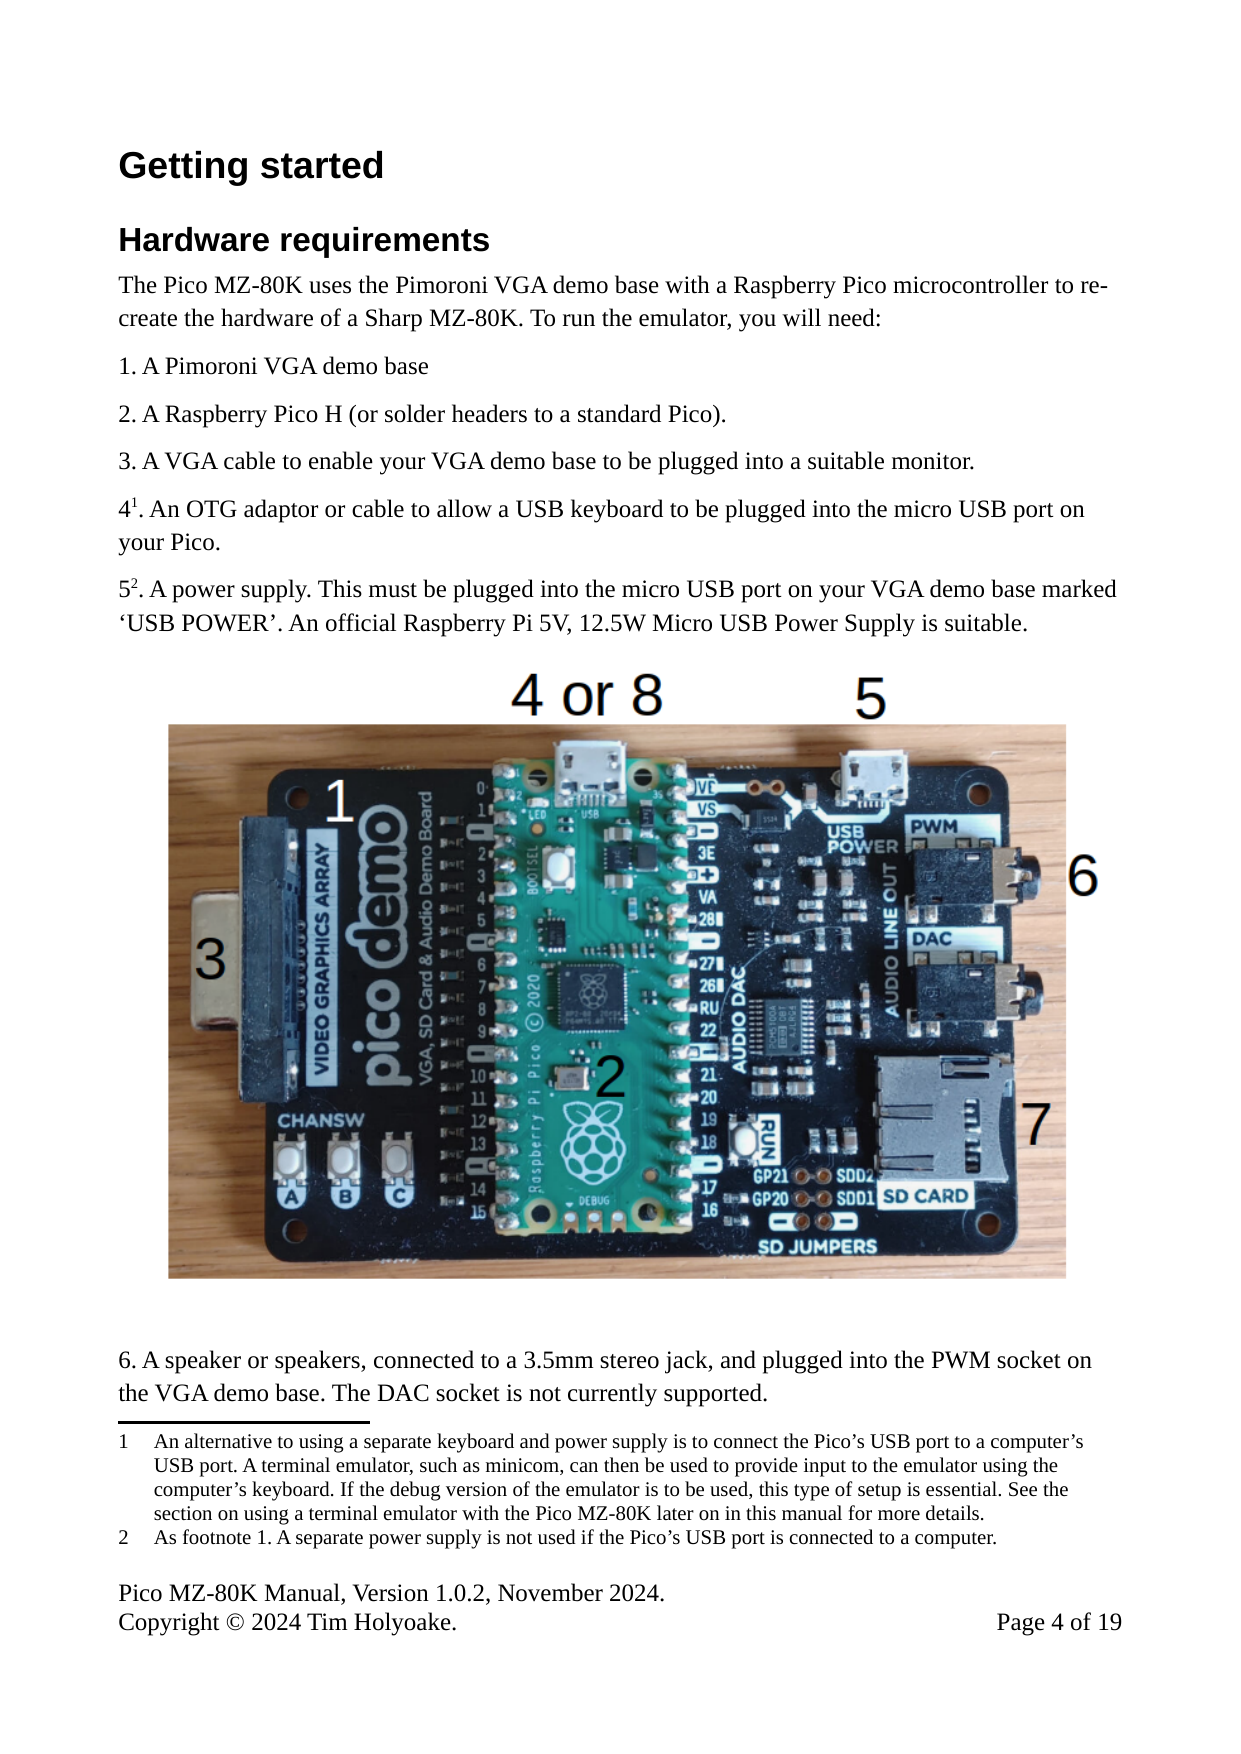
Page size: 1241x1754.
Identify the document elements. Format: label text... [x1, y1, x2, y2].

text As footnote 1. A separate power supply is not used if the Pico’s USB port is connected to a computer. [118, 1525, 1122, 1549]
text 2. A Raspberry Pico H (or solder headers to a standard Pico). [118, 399, 1122, 427]
text The Pico MZ-80K uses the Pimoroni VGA demo base with a Raspberry Pico microcontroller to re-create the hardware of a Sharp MZ-80K. To run the emulator, you will need: [118, 271, 1122, 332]
subtitle Hardware requirements [118, 219, 1122, 258]
text 1. A Pimoroni VGA demo base [118, 351, 1122, 380]
text 6. A speaker or speakers, connected to a 3.5mm stereo jack, and plugged into the PWM socket on the VGA demo base. The DAC socket is not currently supported. [118, 1342, 1122, 1407]
text An alternative to using a separate keyboard and power supply is to connect the Pico’s USB port to a computer’s USB port. A terminal emulator, such as minicom, can then be used to provide input to the emulator using the computer’s keyboard. If the debug version of the emulator is to be used, this type of setup is essential. See the section on using a terminal emulator with the Pico MZ-80K later on in this manual for more details. [118, 1428, 1122, 1525]
text 3. A VGA cable to enable your VGA demo base to be plugged into a suitable monitor. [118, 446, 1122, 475]
subtitle Getting started [118, 143, 1122, 186]
picture [118, 655, 1123, 1342]
text 5. A power supply. This must be plugged into the micro USB port on your VGA demo base marked ‘USB POWER’. An official Raspberry Pi 5V, 12.5W Micro USB Power Supply is suitable. [118, 574, 1122, 636]
text 4. An OTG adaptor or cable to allow a USB keyboard to be plugged into the micro USB port on your Pico. [118, 494, 1122, 556]
